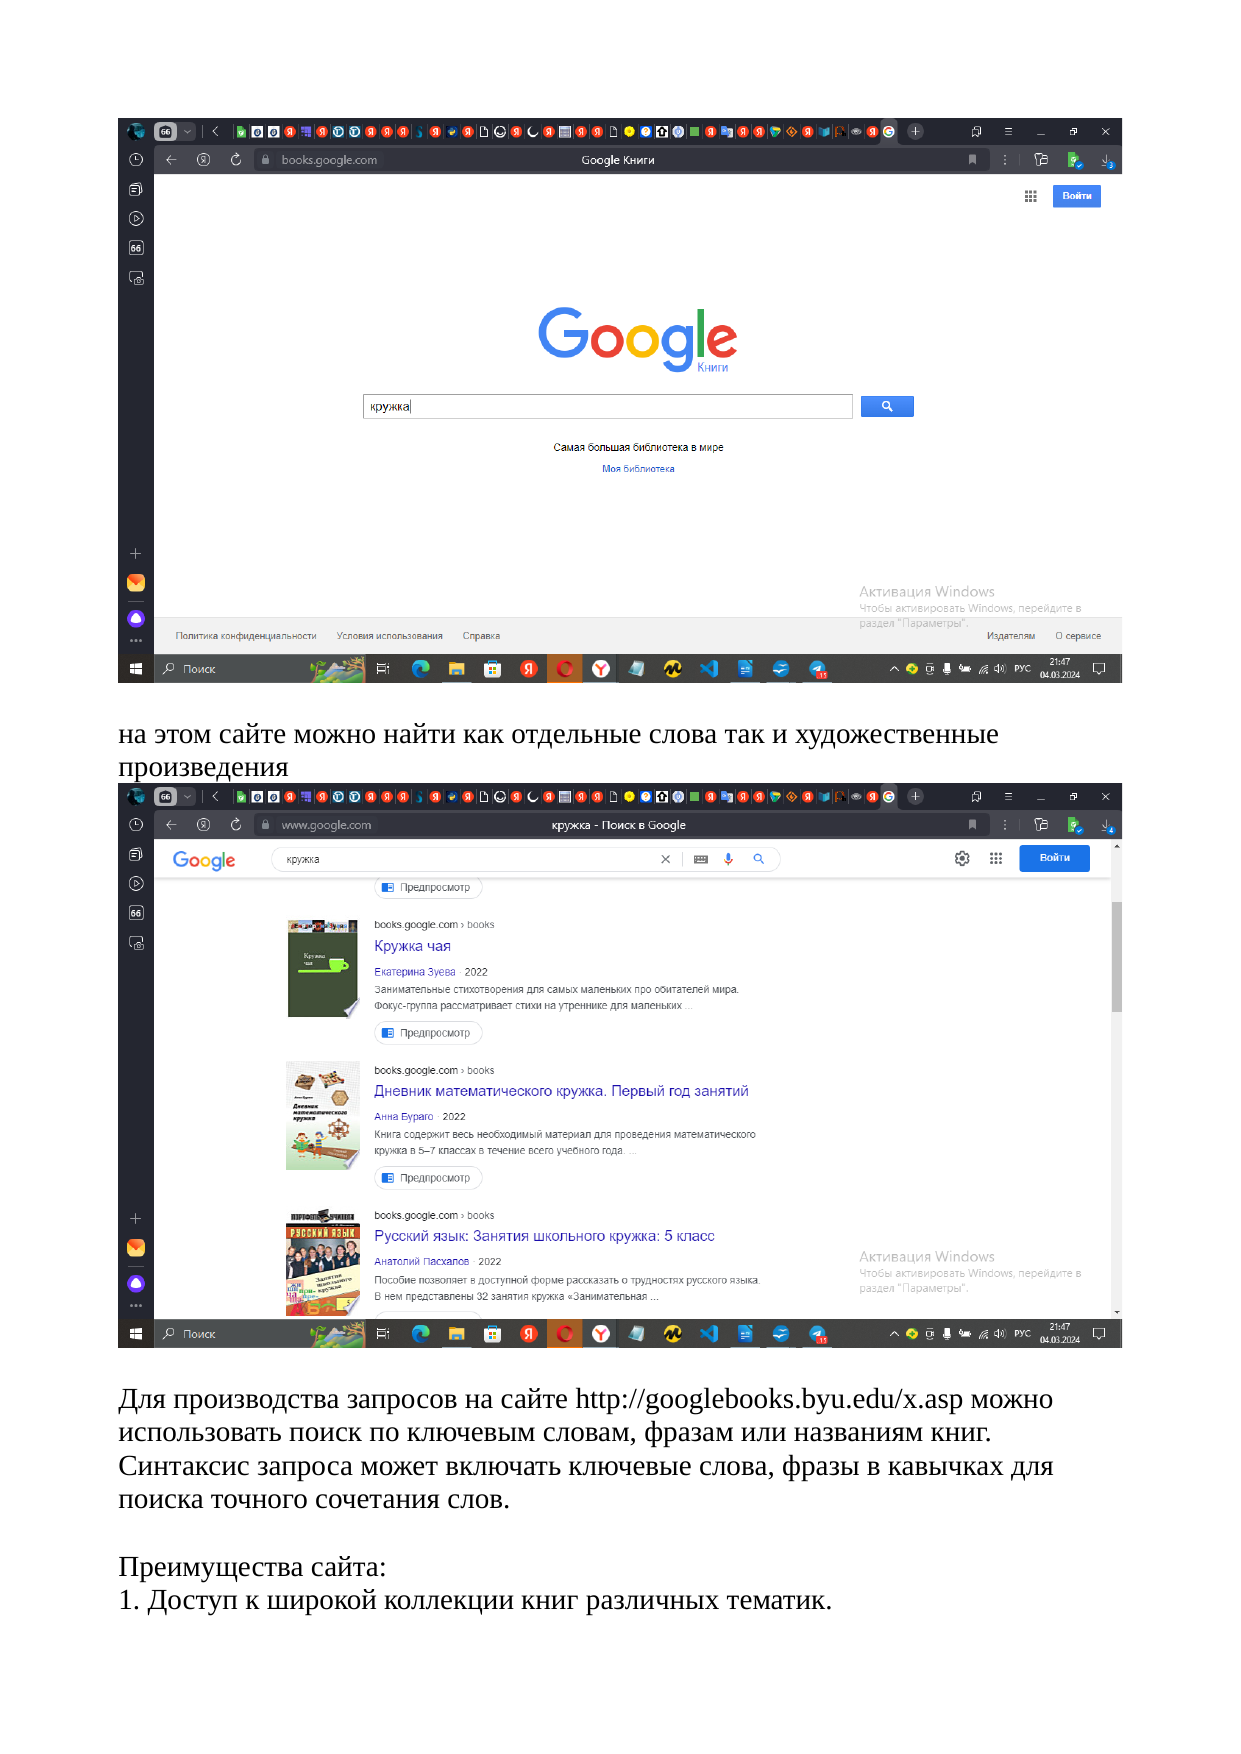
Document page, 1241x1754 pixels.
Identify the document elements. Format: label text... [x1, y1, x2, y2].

text Преимущества сайта: [118, 1549, 1122, 1582]
picture [118, 783, 1123, 1348]
picture [118, 118, 1123, 683]
text Для производства запросов на сайте http://googlebooks.byu.edu/x.asp можно использовать поиск по ключевым словам, фразам или названиям книг. Синтаксис запроса может включать ключевые слова, фразы в кавычках для поиска точного сочетания слов. [118, 1381, 1122, 1515]
text 1. Доступ к широкой коллекции книг различных тематик. [118, 1582, 1122, 1616]
text на этом сайте можно найти как отдельные слова так и художественные произведения [118, 716, 1122, 783]
